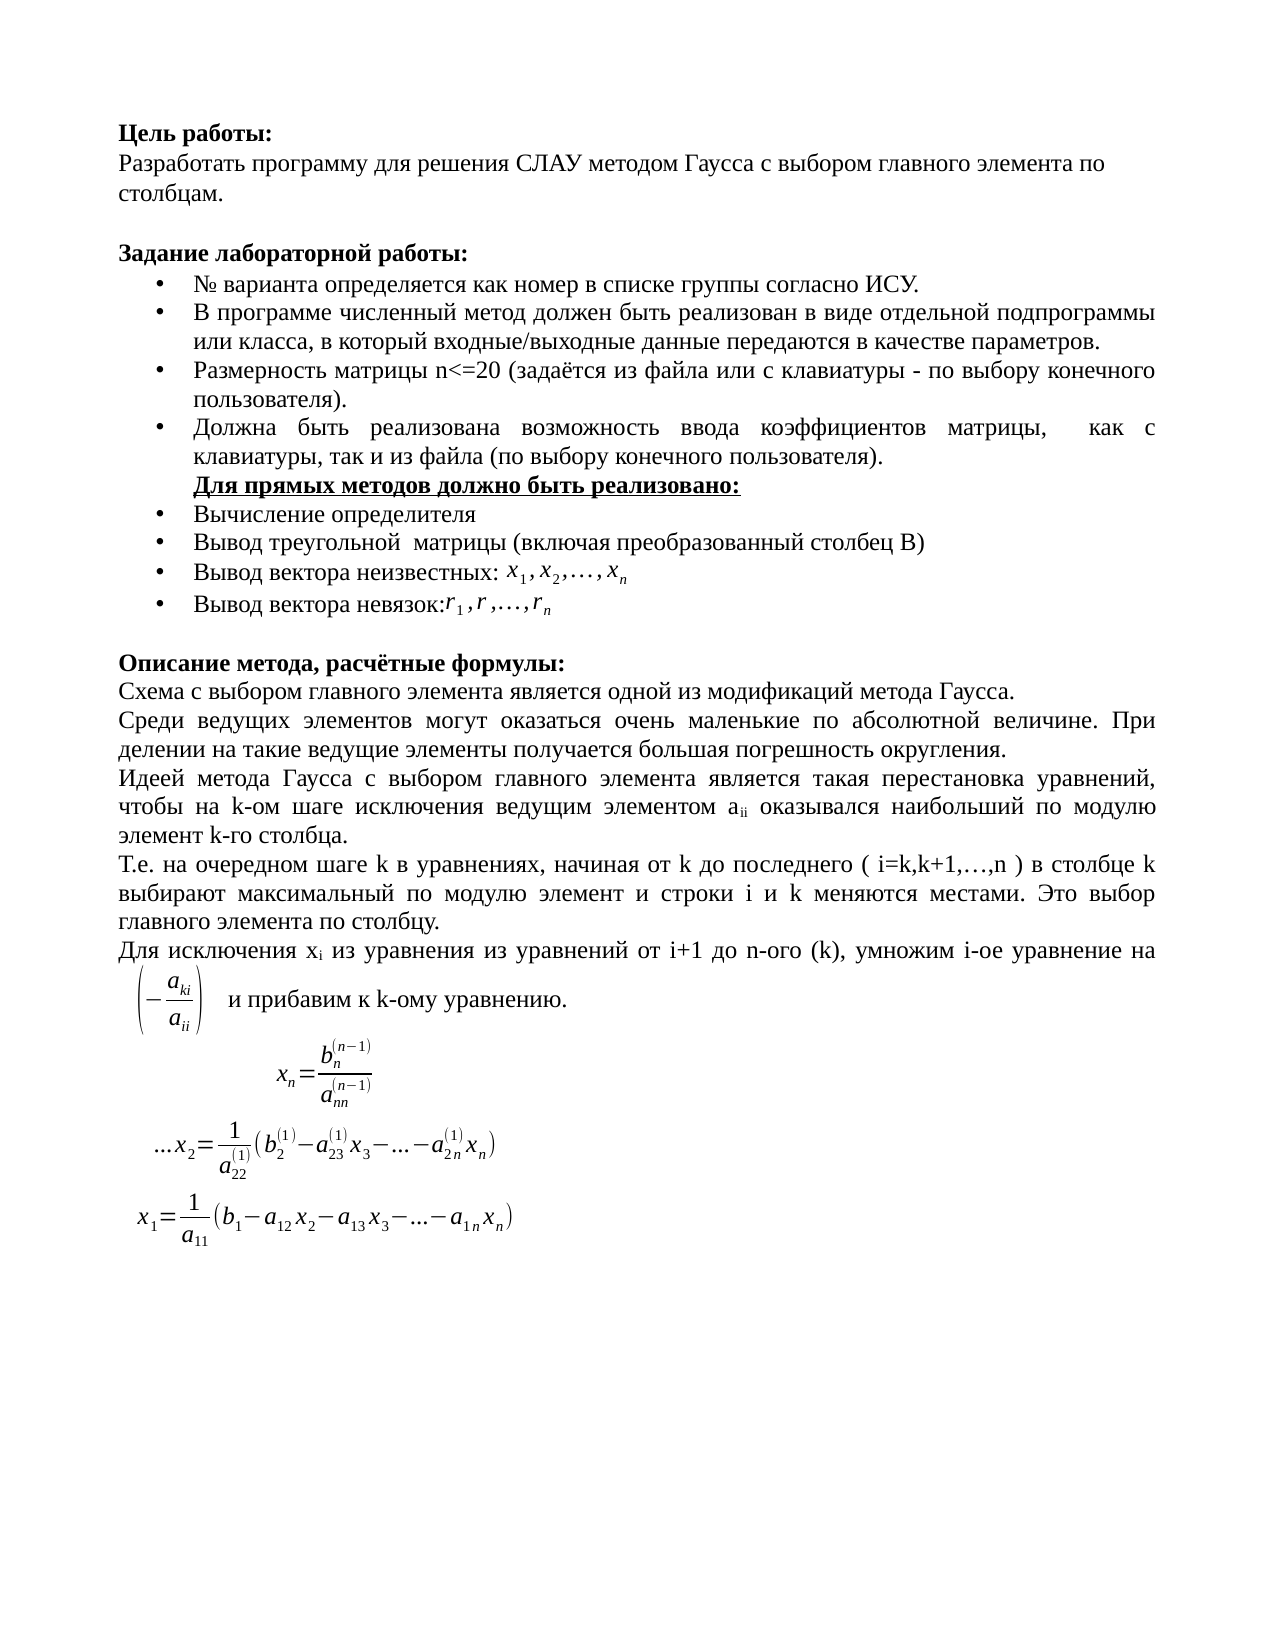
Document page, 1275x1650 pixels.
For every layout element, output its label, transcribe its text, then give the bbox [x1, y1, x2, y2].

list Вывод треугольной матрицы (включая преобразованный столбец В) [156, 527, 1157, 556]
list Должна быть реализована возможность ввода коэффициентов матрицы, как с клавиатуры, так и из файла (по выбору конечного пользователя). [156, 412, 1157, 470]
list Задание лабораторной работы: [118, 238, 1157, 267]
list № варианта определяется как номер в списке группы согласно ИСУ. [156, 269, 1157, 297]
text Схема с выбором главного элемента является одной из модификаций метода Гаусса. [118, 676, 1157, 705]
list Вычисление определителя [156, 499, 1157, 527]
text Описание метода, расчётные формулы: [118, 648, 1157, 676]
text Среди ведущих элементов могут оказаться очень маленькие по абсолютной величине. При делении на такие ведущие элементы получается большая погрешность округления. [118, 705, 1157, 763]
list В программе численный метод должен быть реализован в виде отдельной подпрограммы или класса, в который входные/выходные данные передаются в качестве параметров. [156, 297, 1157, 355]
text Для исключения xi из уравнения из уравнений от i+1 до n-ого (k), умножим i-ое уравнение на и прибавим к k-ому уравнению. [118, 935, 1157, 1037]
list Размерность матрицы n<=20 (задаётся из файла или с клавиатуры - по выбору конечного пользователя). [156, 355, 1157, 412]
list Разработать программу для решения СЛАУ методом Гаусса с выбором главного элемента по столбцам. [118, 148, 1157, 207]
list Для прямых методов должно быть реализовано: [156, 470, 1157, 499]
text Т.е. на очередном шаге k в уравнениях, начиная от k до последнего ( i=k,k+1,…,n ) в столбце k выбирают максимальный по модулю элемент и строки i и k меняются местами. Это выбор главного элемента по столбцу. [118, 849, 1157, 935]
list Вывод вектора невязок: [156, 587, 1157, 619]
list Цель работы: [118, 118, 1157, 147]
list Вывод вектора неизвестных: [156, 556, 1157, 587]
text Идеей метода Гаусса с выбором главного элемента является такая перестановка уравнений, чтобы на k-ом шаге исключения ведущим элементом aii оказывался наибольший по модулю элемент k-го столбца. [118, 763, 1157, 849]
